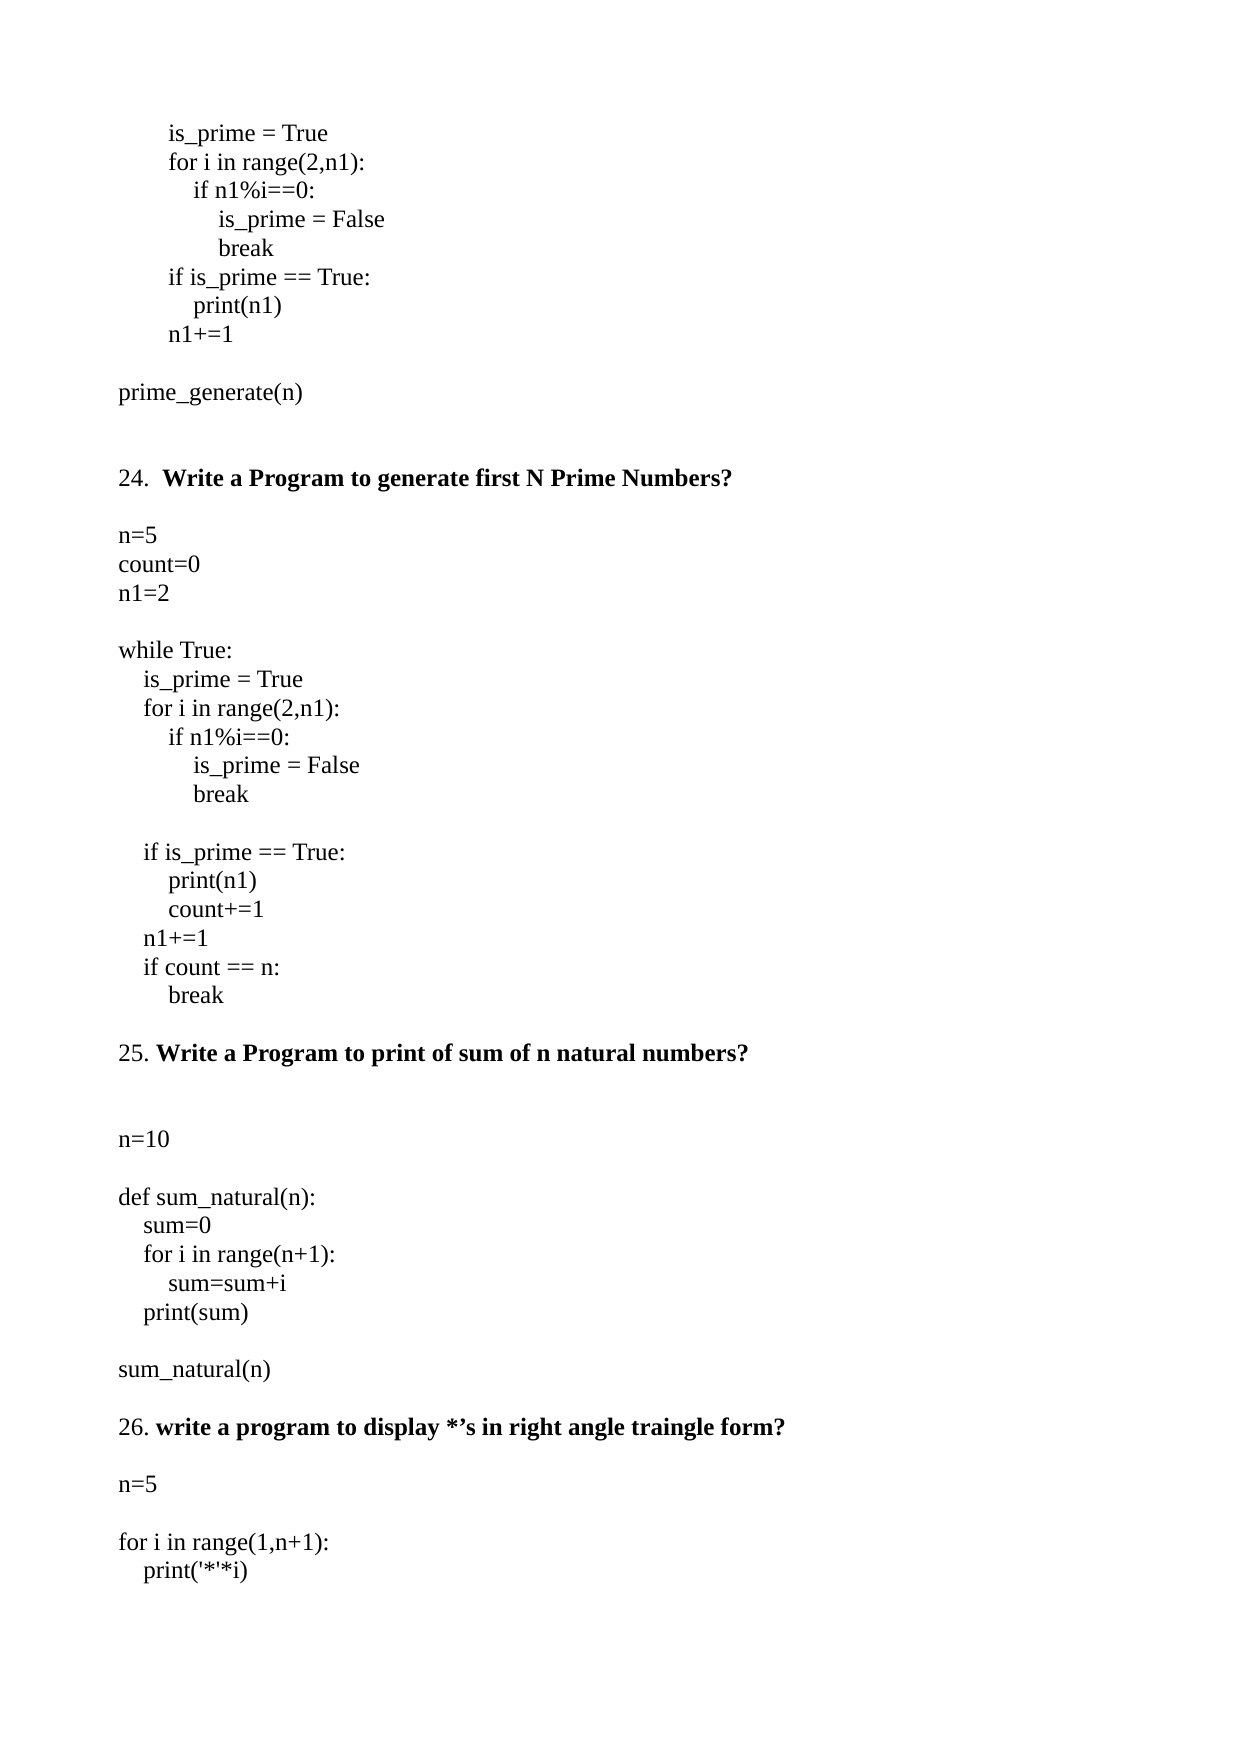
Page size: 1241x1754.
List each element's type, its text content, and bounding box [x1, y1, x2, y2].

text while True: [118, 636, 1122, 664]
text print(sum) [118, 1297, 1122, 1326]
text for i in range(n+1): [118, 1239, 1122, 1268]
text if count == n: [118, 952, 1122, 981]
text 26. write a program to display *’s in right angle traingle form? [118, 1412, 1122, 1441]
text count+=1 [118, 894, 1122, 923]
text if n1%i==0: [118, 722, 1122, 751]
text is_prime = False [118, 751, 1122, 779]
text print(n1) [118, 291, 1122, 319]
text sum=0 [118, 1211, 1122, 1239]
text for i in range(1,n+1): [118, 1527, 1122, 1556]
text break [118, 981, 1122, 1009]
text is_prime = False [118, 204, 1122, 233]
text n1+=1 [118, 319, 1122, 348]
text break [118, 233, 1122, 262]
text prime_generate(n) [118, 377, 1122, 406]
text if is_prime == True: [118, 837, 1122, 866]
text n=5 [118, 1469, 1122, 1498]
text sum=sum+i [118, 1268, 1122, 1297]
text print(n1) [118, 866, 1122, 894]
text sum_natural(n) [118, 1354, 1122, 1383]
text 24. Write a Program to generate first N Prime Numbers? [118, 463, 1122, 492]
text for i in range(2,n1): [118, 693, 1122, 722]
text n=10 [118, 1124, 1122, 1153]
text for i in range(2,n1): [118, 147, 1122, 176]
text break [118, 779, 1122, 808]
text print('*'*i) [118, 1556, 1122, 1584]
text is_prime = True [118, 664, 1122, 693]
text def sum_natural(n): [118, 1182, 1122, 1211]
text if n1%i==0: [118, 176, 1122, 204]
text n1=2 [118, 578, 1122, 607]
text is_prime = True [118, 118, 1122, 147]
text if is_prime == True: [118, 262, 1122, 291]
text n=5 [118, 521, 1122, 549]
text count=0 [118, 549, 1122, 578]
text 25. Write a Program to print of sum of n natural numbers? [118, 1038, 1122, 1067]
text n1+=1 [118, 923, 1122, 952]
